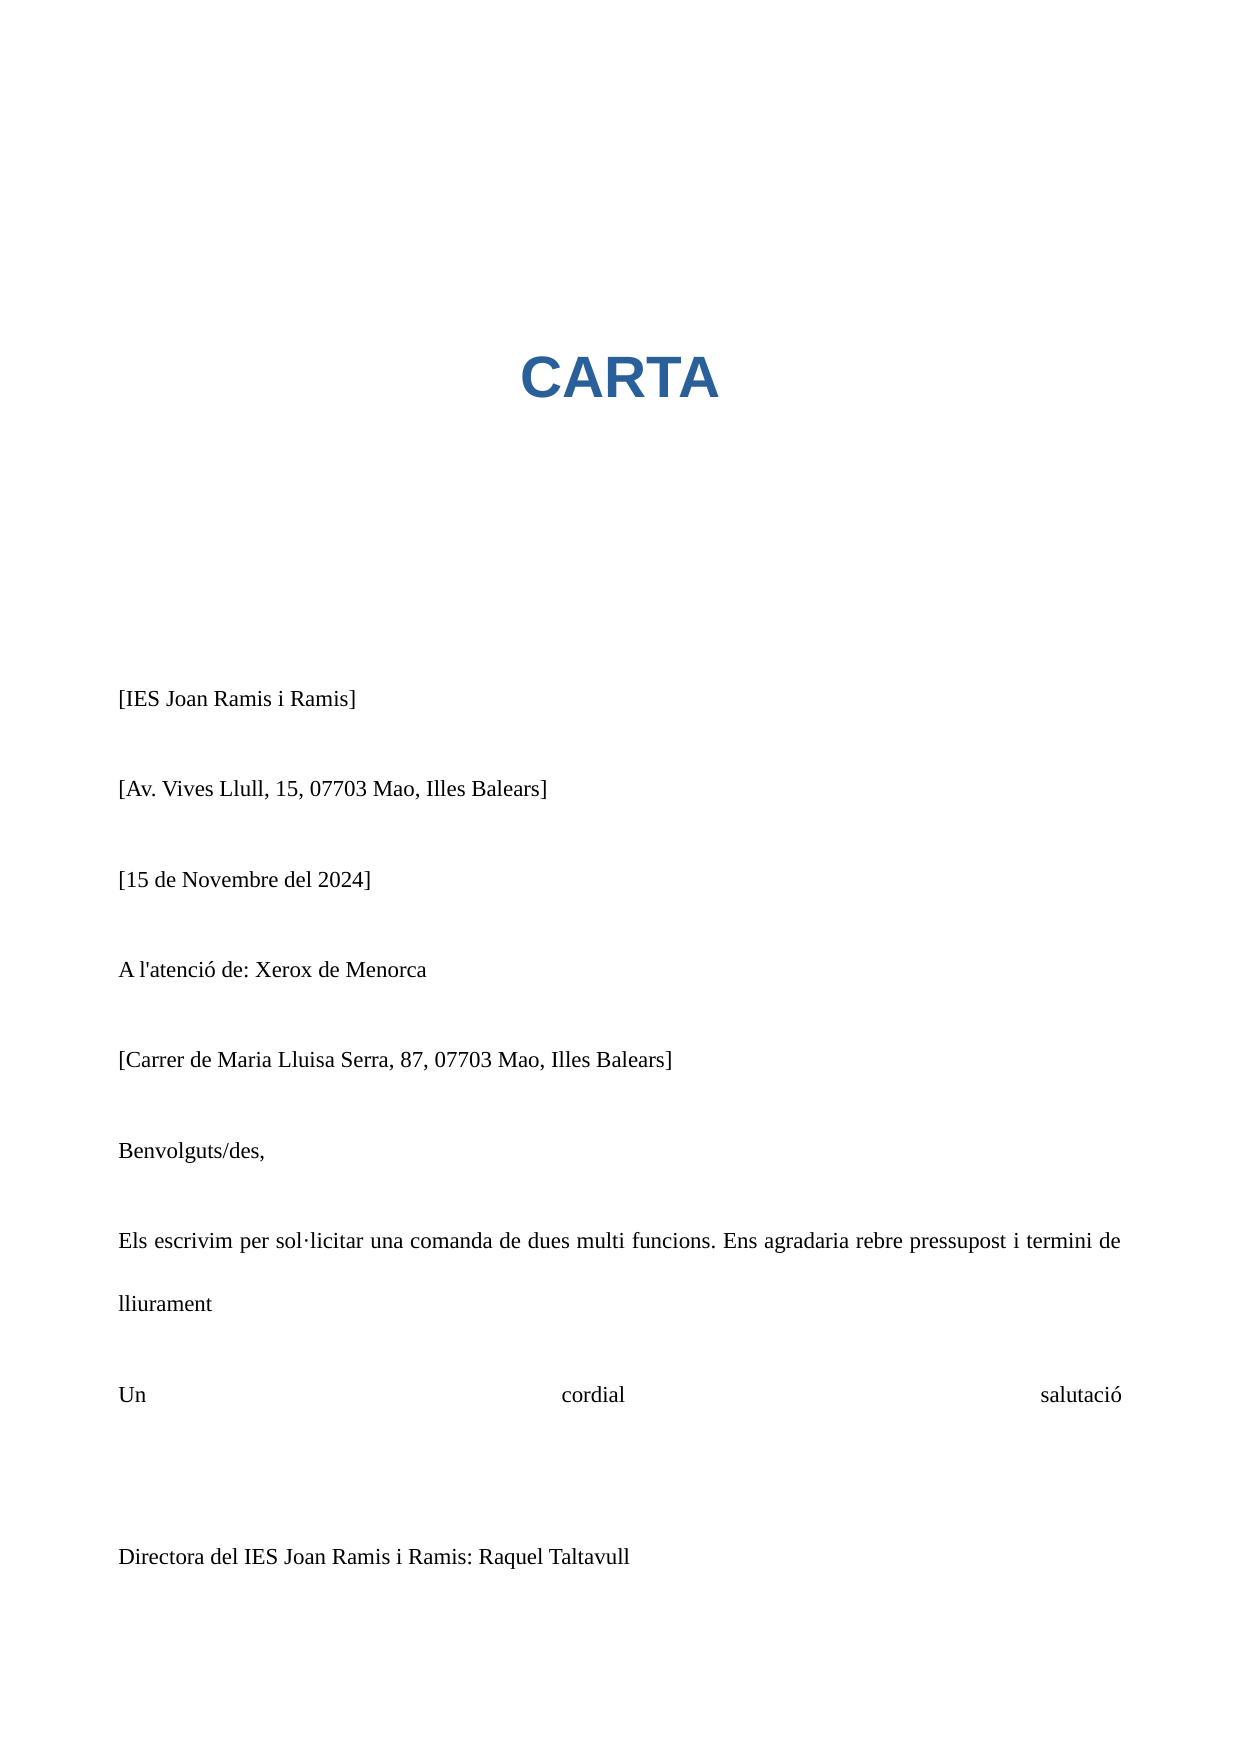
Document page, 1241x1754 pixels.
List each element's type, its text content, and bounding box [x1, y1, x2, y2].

text Un cordial salutació [118, 1381, 1122, 1476]
text Els escrivim per sol·licitar una comanda de dues multi funcions. Ens agradaria rebre pressupost i termini de lliurament [118, 1227, 1122, 1317]
text [Carrer de Maria Lluisa Serra, 87, 07703 Mao, Illes Balears] [118, 1046, 1122, 1073]
text A l'atenció de: Xerox de Menorca [118, 956, 1122, 982]
text [Av. Vives Llull, 15, 07703 Mao, Illes Balears] [118, 776, 1122, 802]
text CARTA [118, 343, 1122, 410]
text [15 de Novembre del 2024] [118, 866, 1122, 892]
text [IES Joan Ramis i Ramis] [118, 685, 1122, 712]
text Directora del IES Joan Ramis i Ramis: Raquel Taltavull [118, 1543, 1122, 1569]
text Benvolguts/des, [118, 1137, 1122, 1163]
